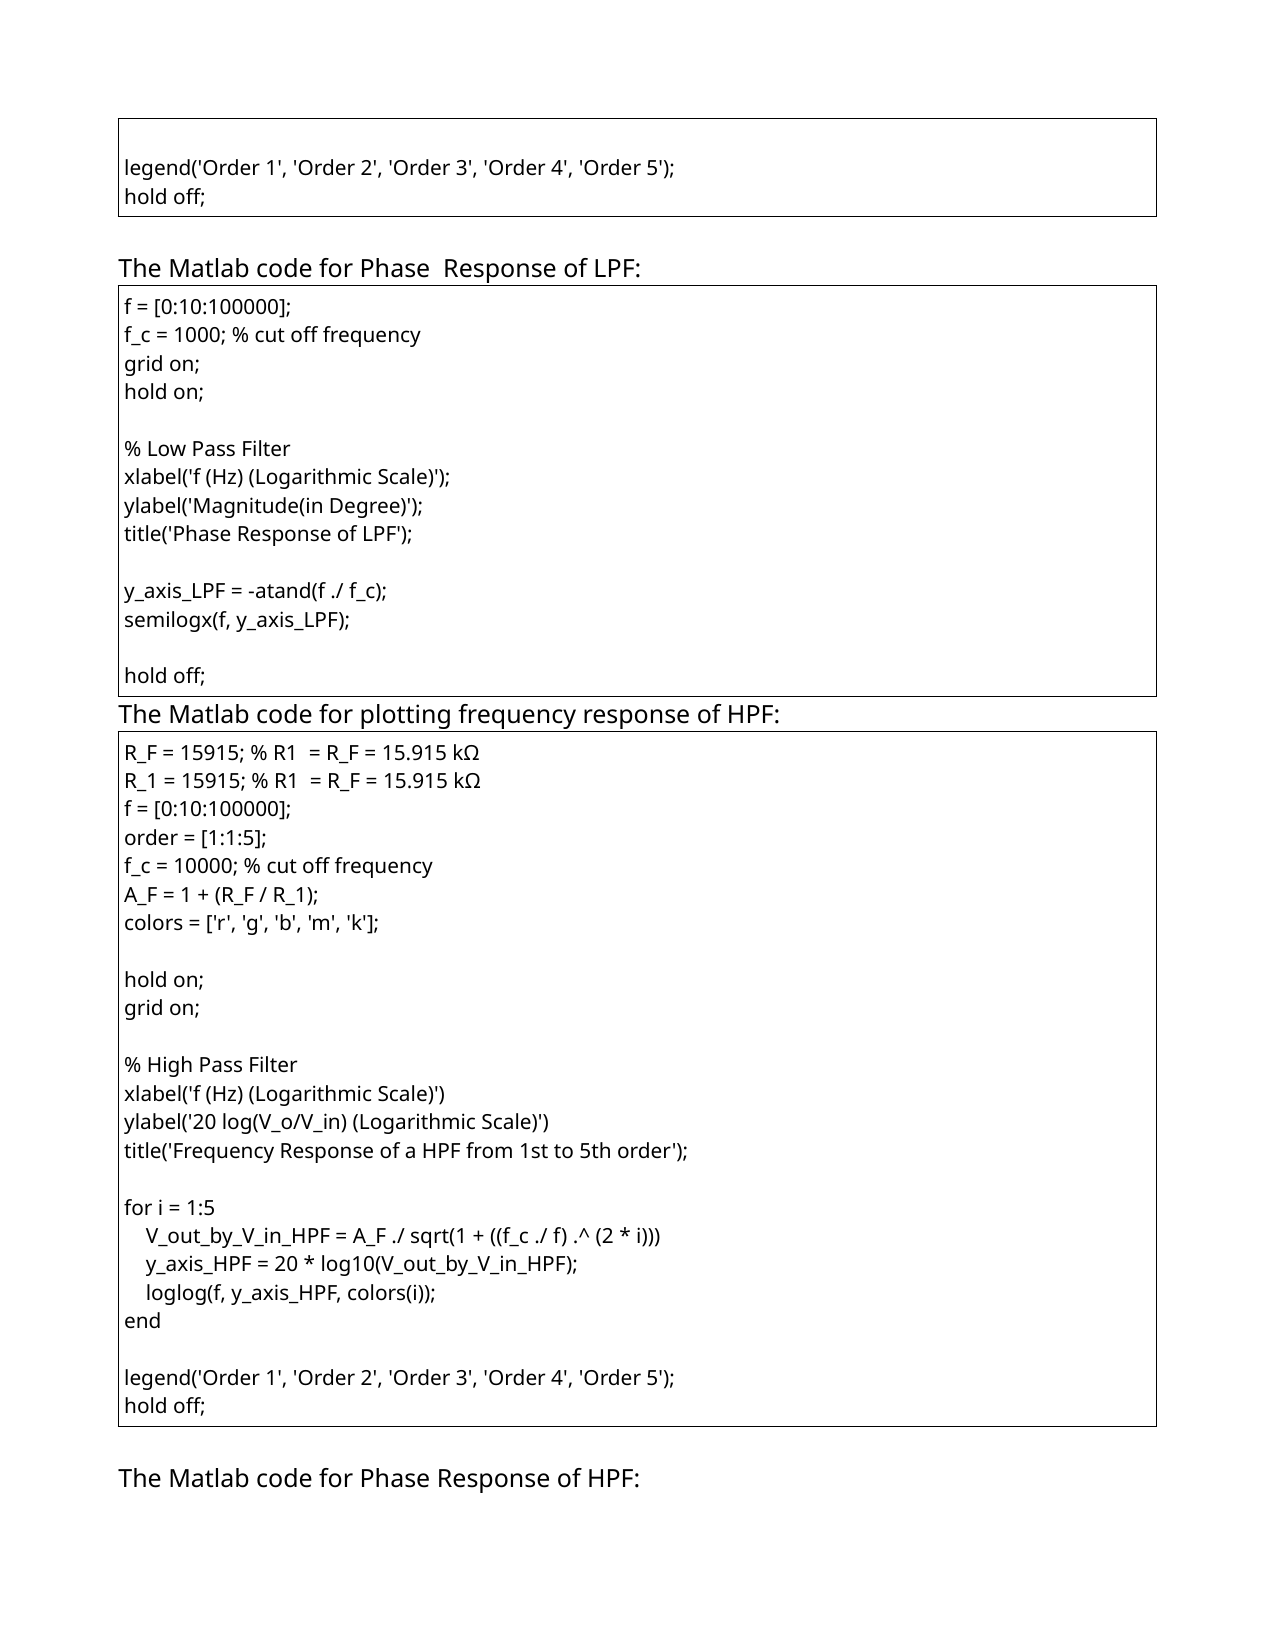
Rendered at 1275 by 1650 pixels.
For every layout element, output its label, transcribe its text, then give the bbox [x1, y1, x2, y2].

text The Matlab code for Phase Response of LPF: [118, 251, 1157, 285]
text The Matlab code for plotting frequency response of HPF: [118, 697, 1157, 731]
text The Matlab code for Phase Response of HPF: [118, 1461, 1157, 1495]
table_header f = [0:10:100000]; f_c = 1000; % cut off frequency grid on; hold on; % Low Pass Filter xlabel('f (Hz) (Logarithmic Scale)'); ylabel('Magnitude(in Degree)'); title('Phase Response of LPF'); y_axis_LPF = -atand(f ./ f_c); semilogx(f, y_axis_LPF); hold off; [119, 286, 1156, 696]
table_header R_F = 15915; % R1 = R_F = 15.915 kΩ R_1 = 15915; % R1 = R_F = 15.915 kΩ f = [0:10:100000]; order = [1:1:5]; f_c = 10000; % cut off frequency A_F = 1 + (R_F / R_1); colors = ['r', 'g', 'b', 'm', 'k']; hold on; grid on; % High Pass Filter xlabel('f (Hz) (Logarithmic Scale)') ylabel('20 log(V_o/V_in) (Logarithmic Scale)') title('Frequency Response of a HPF from 1st to 5th order'); for i = 1:5 V_out_by_V_in_HPF = A_F ./ sqrt(1 + ((f_c ./ f) .^ (2 * i))) y_axis_HPF = 20 * log10(V_out_by_V_in_HPF); loglog(f, y_axis_HPF, colors(i)); end legend('Order 1', 'Order 2', 'Order 3', 'Order 4', 'Order 5'); hold off; [119, 732, 1156, 1426]
table_header legend('Order 1', 'Order 2', 'Order 3', 'Order 4', 'Order 5'); hold off; [119, 119, 1156, 216]
